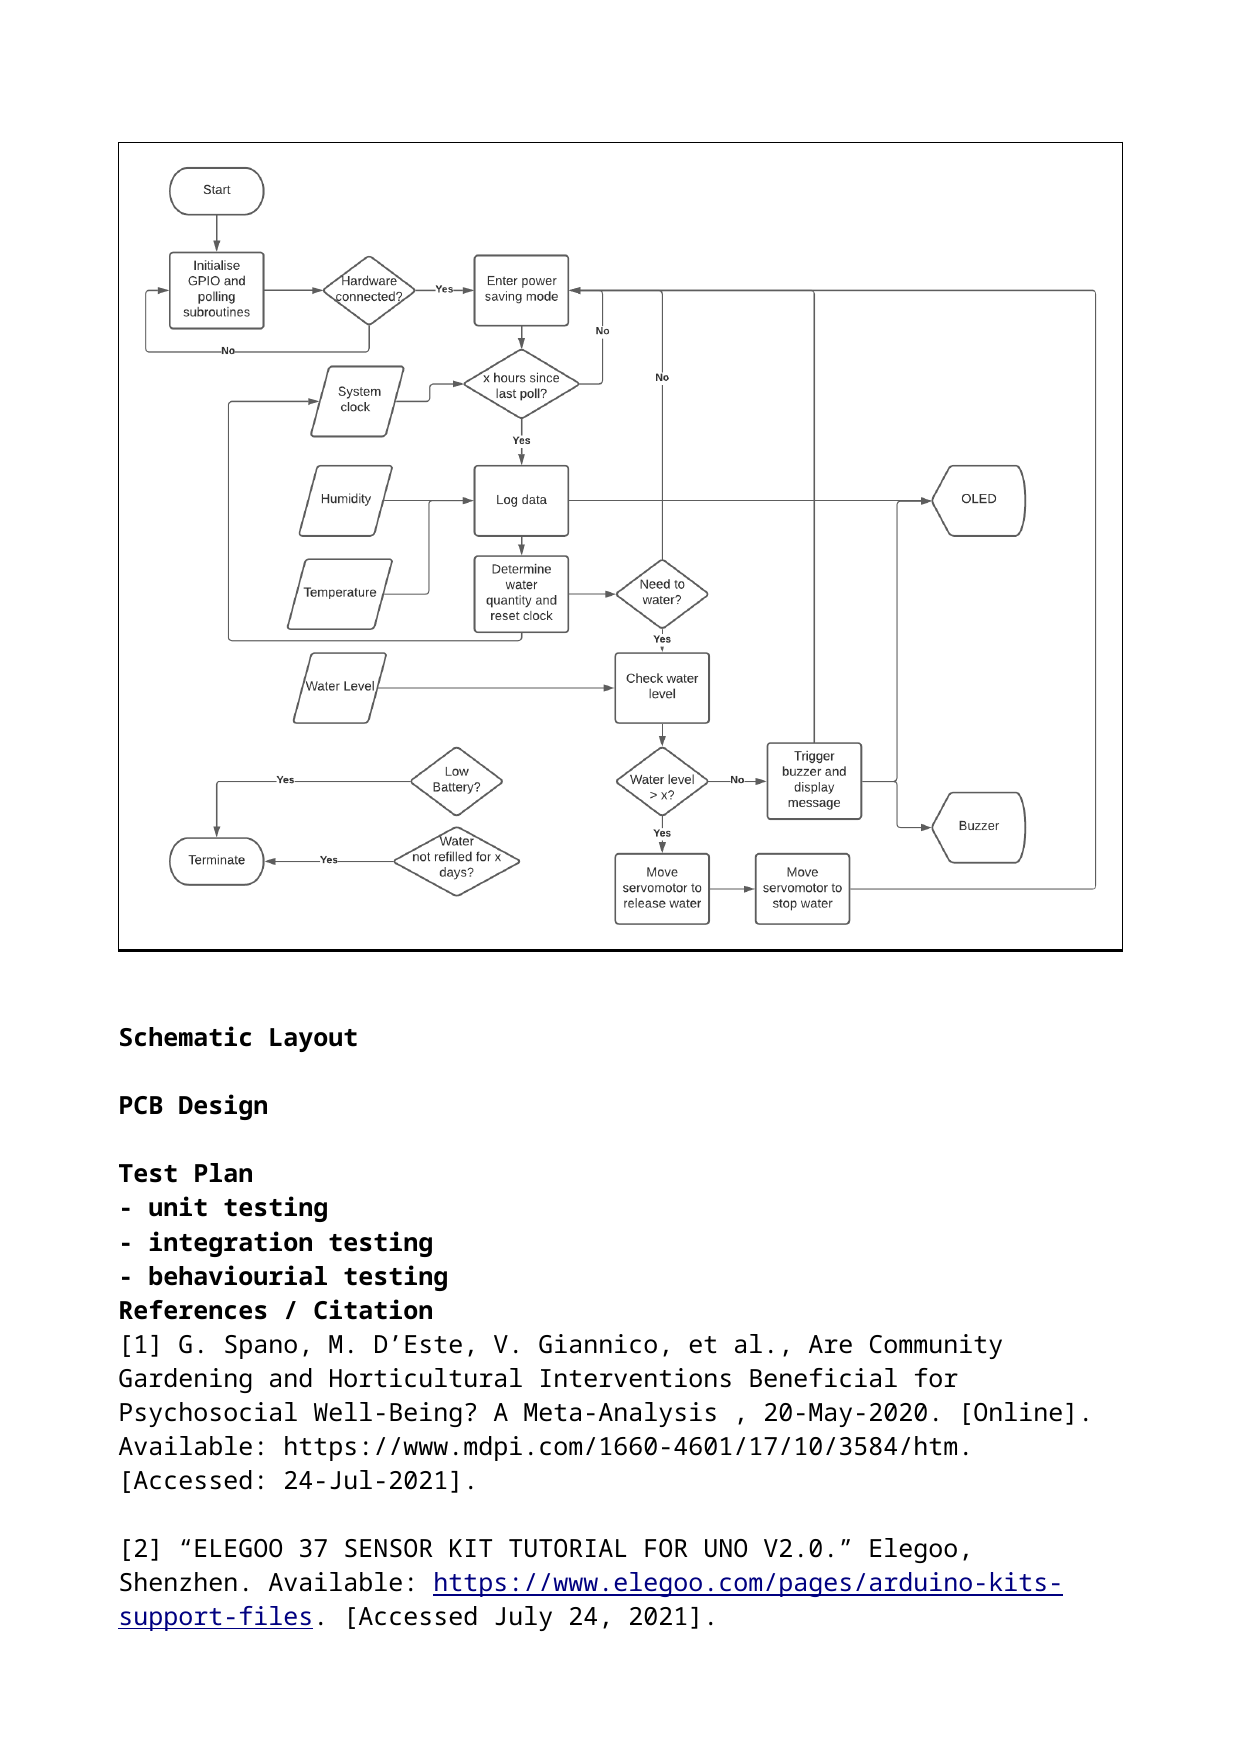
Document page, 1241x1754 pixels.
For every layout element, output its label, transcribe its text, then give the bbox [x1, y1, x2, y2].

text PCB Design [118, 1088, 1122, 1122]
text - behaviourial testing [118, 1258, 1122, 1292]
text - integration testing [118, 1224, 1122, 1258]
text [1] G. Spano, M. D’Este, V. Giannico, et al., Are Community Gardening and Horticultural Interventions Beneficial for Psychosocial Well-Being? A Meta-Analysis , 20-May-2020. [Online]. Available: https://www.mdpi.com/1660-4601/17/10/3584/htm. [Accessed: 24-Jul-2021]. [118, 1326, 1122, 1497]
text [2] “ELEGOO 37 SENSOR KIT TUTORIAL FOR UNO V2.0.” Elegoo, Shenzhen. Available: https://www.elegoo.com/pages/arduino-kits-support-files. [Accessed July 24, 2021]. [118, 1531, 1122, 1633]
picture [121, 144, 1119, 947]
text - unit testing [118, 1190, 1122, 1224]
text References / Citation [118, 1292, 1122, 1326]
text Schematic Layout [118, 1020, 1122, 1054]
text Test Plan [118, 1156, 1122, 1190]
